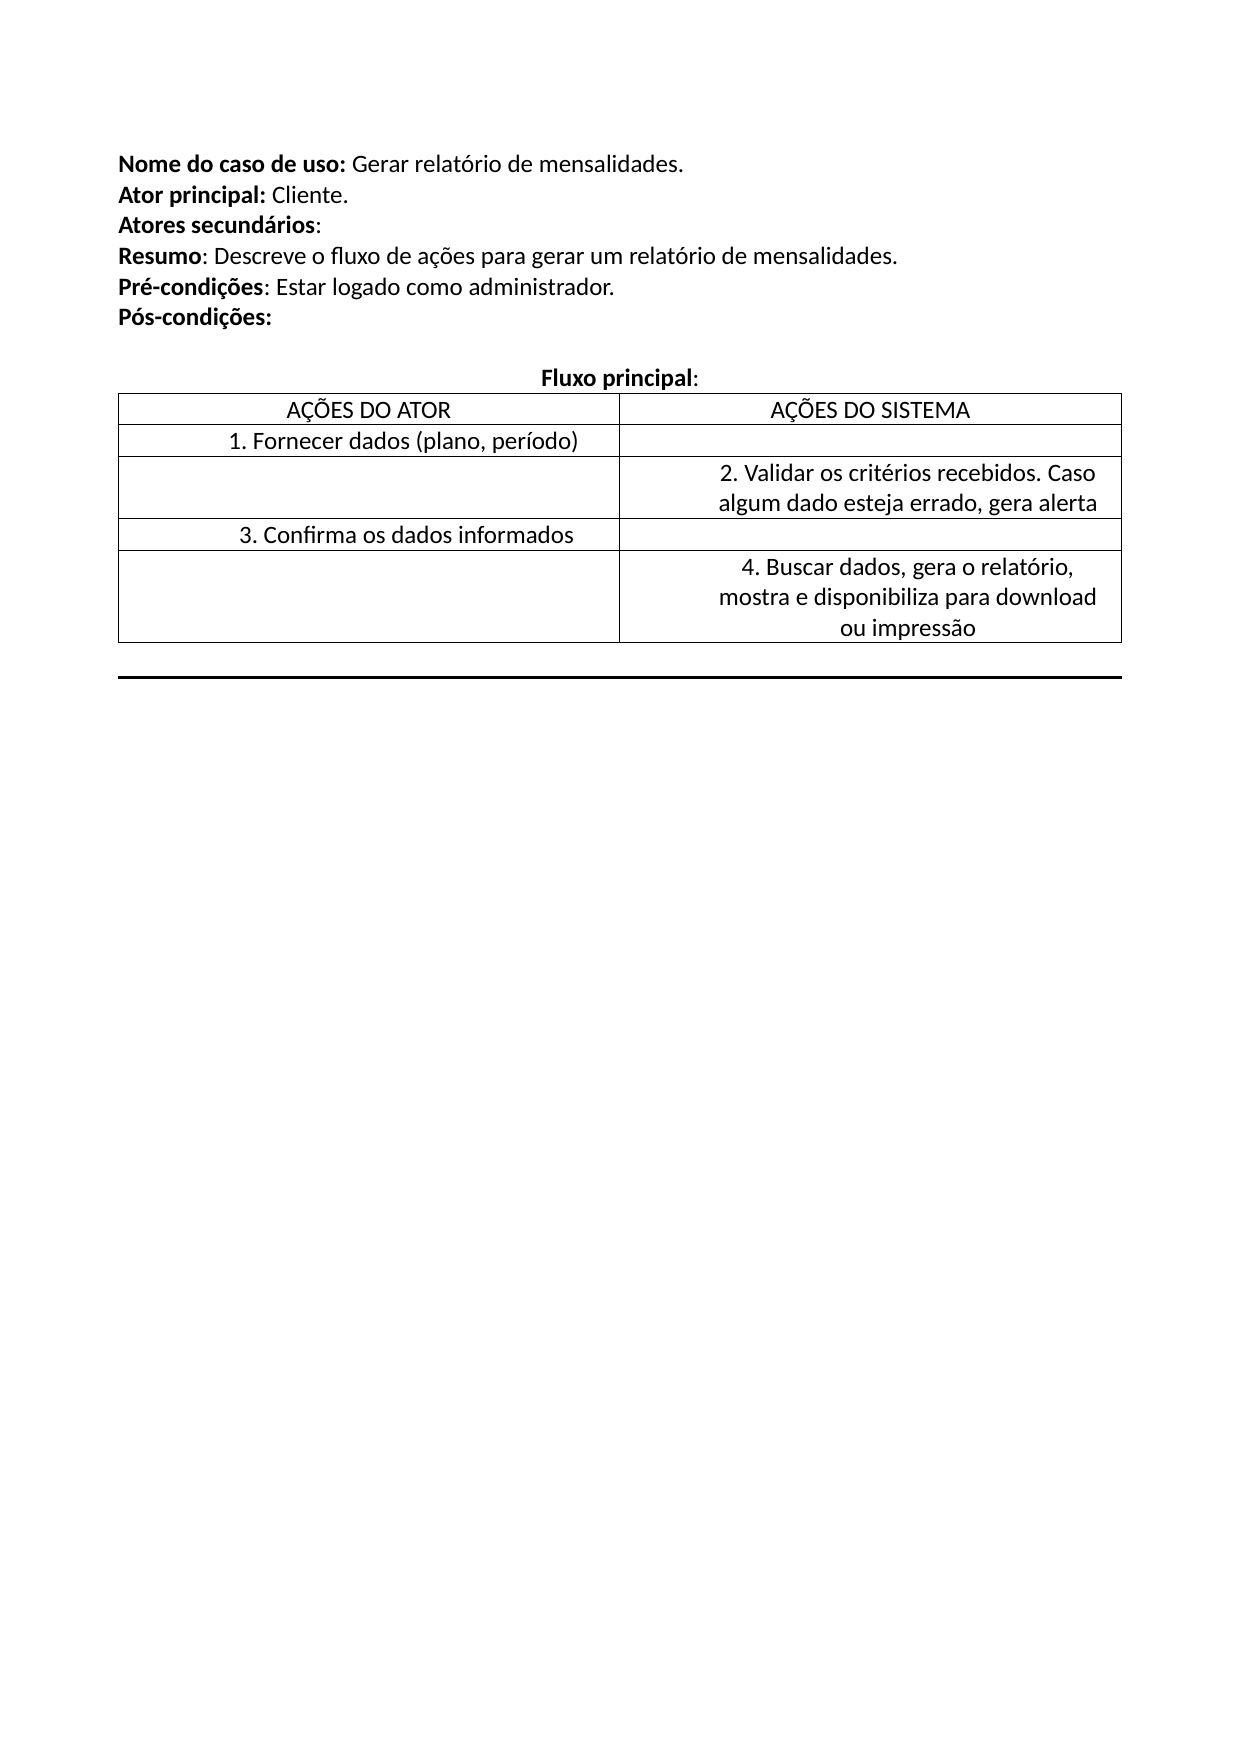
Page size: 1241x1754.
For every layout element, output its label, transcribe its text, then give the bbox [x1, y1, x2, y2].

table_cell 1. Fornecer dados (plano, período) [119, 425, 619, 456]
table_cell [620, 425, 1121, 456]
table_cell 4. Buscar dados, gera o relatório, mostra e disponibiliza para download ou impressão [620, 551, 1121, 642]
text Resumo: Descreve o fluxo de ações para gerar um relatório de mensalidades. [118, 240, 1122, 271]
table_header AÇÕES DO ATOR [119, 394, 619, 424]
text Fluxo principal: [118, 362, 1122, 393]
text Pré-condições: Estar logado como administrador. [118, 271, 1122, 301]
text Nome do caso de uso: Gerar relatório de mensalidades. [118, 149, 1122, 179]
table_cell 2. Validar os critérios recebidos. Caso algum dado esteja errado, gera alerta [620, 457, 1121, 518]
table_cell [119, 551, 619, 642]
table_header AÇÕES DO SISTEMA [620, 394, 1121, 424]
text Ator principal: Cliente. [118, 179, 1122, 210]
table_cell [119, 457, 619, 518]
text Pós-condições: [118, 301, 1122, 332]
table_cell [620, 519, 1121, 549]
text Atores secundários: [118, 210, 1122, 240]
table_cell 3. Confirma os dados informados [119, 519, 619, 549]
